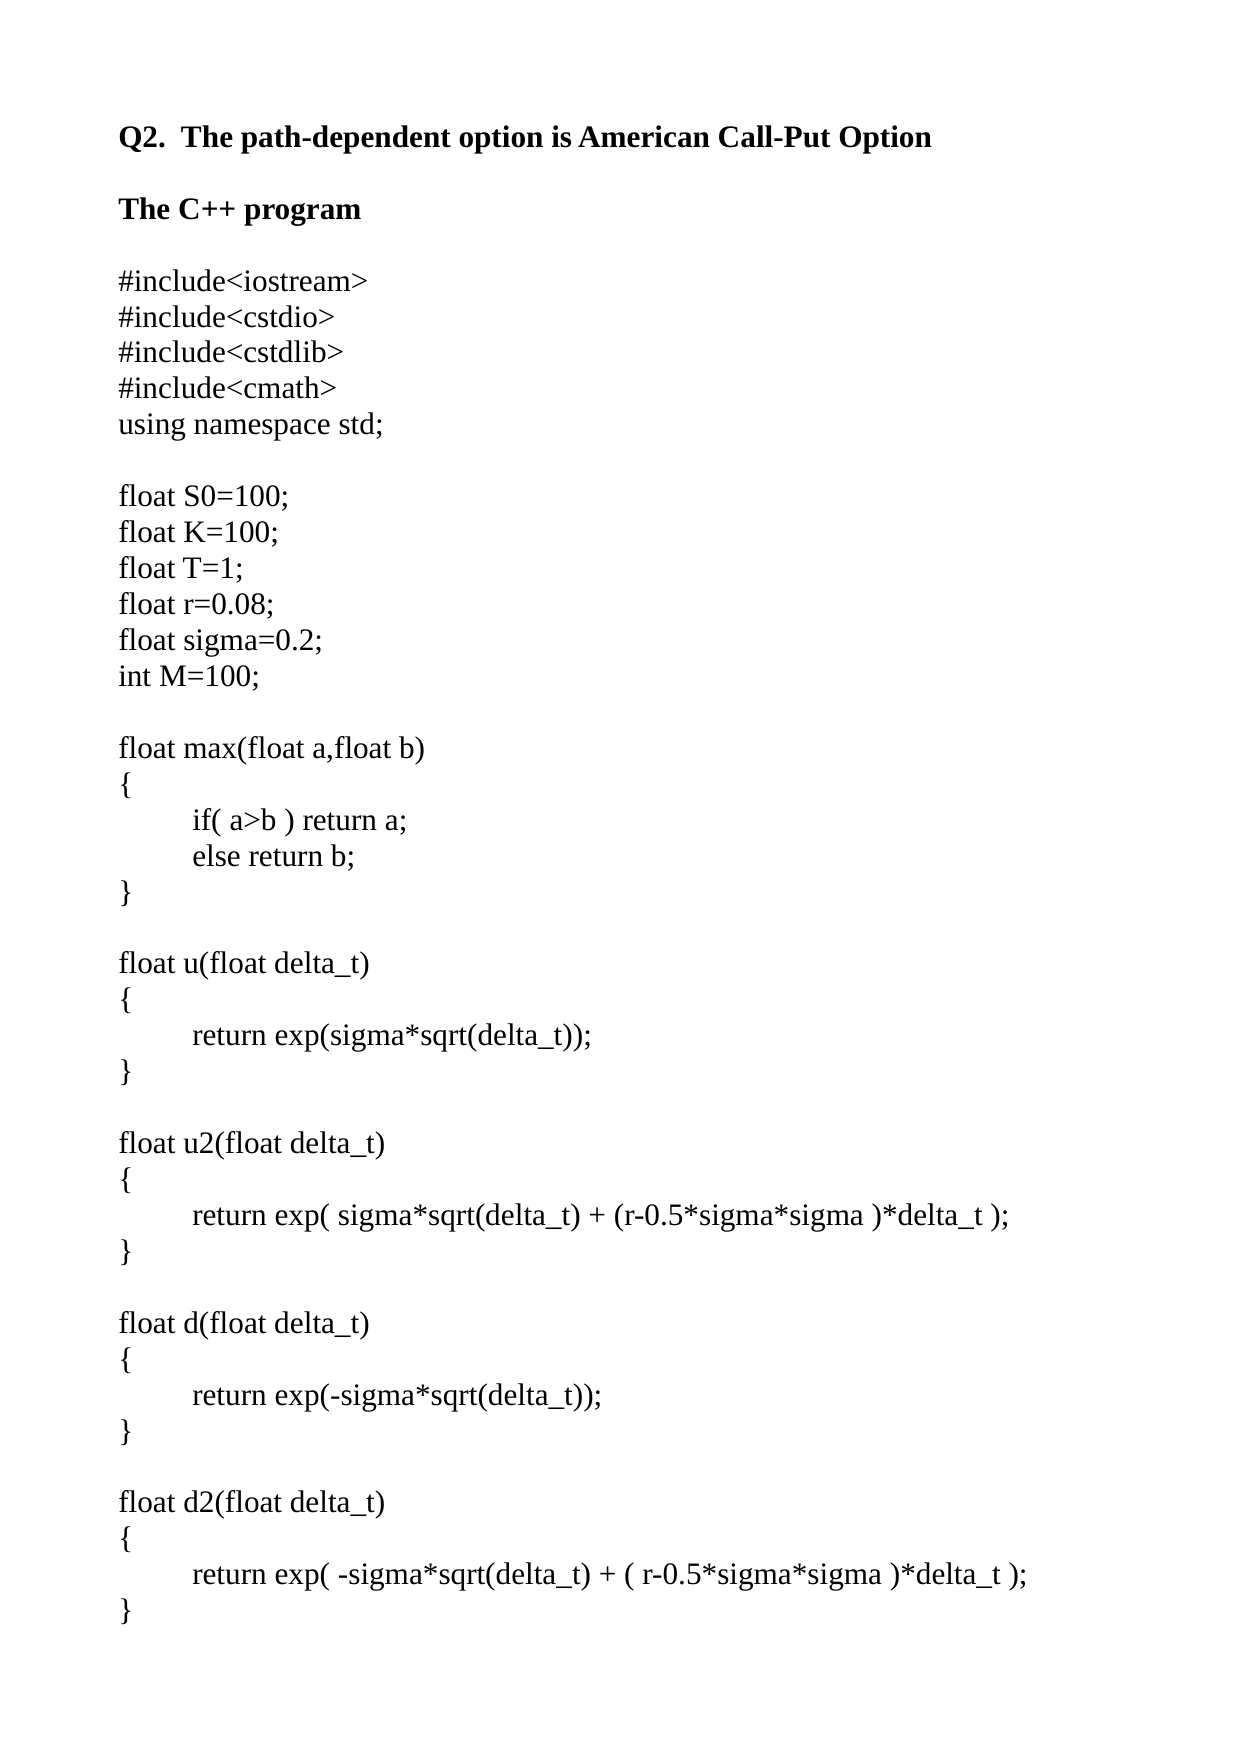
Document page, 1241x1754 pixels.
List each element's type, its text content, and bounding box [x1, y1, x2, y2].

text #include<cstdlib> [118, 334, 1122, 370]
text return exp(-sigma*sqrt(delta_t)); [118, 1376, 1122, 1412]
text if( a>b ) return a; [118, 801, 1122, 837]
text float u(float delta_t) [118, 945, 1122, 981]
text } [118, 1052, 1122, 1088]
text float S0=100; [118, 477, 1122, 513]
text float d(float delta_t) [118, 1304, 1122, 1340]
text The C++ program [118, 190, 1122, 226]
text int M=100; [118, 657, 1122, 693]
text return exp( -sigma*sqrt(delta_t) + ( r-0.5*sigma*sigma )*delta_t ); [118, 1556, 1122, 1592]
text #include<iostream> [118, 262, 1122, 298]
text { [118, 1520, 1122, 1556]
text else return b; [118, 837, 1122, 873]
text } [118, 873, 1122, 909]
text { [118, 765, 1122, 801]
text float K=100; [118, 513, 1122, 549]
text float r=0.08; [118, 585, 1122, 621]
text } [118, 1592, 1122, 1627]
text } [118, 1232, 1122, 1268]
text float T=1; [118, 549, 1122, 585]
text float max(float a,float b) [118, 729, 1122, 765]
text float u2(float delta_t) [118, 1124, 1122, 1160]
text { [118, 1340, 1122, 1376]
text { [118, 981, 1122, 1017]
text using namespace std; [118, 406, 1122, 442]
text } [118, 1412, 1122, 1448]
text #include<cstdio> [118, 298, 1122, 334]
text Q2. The path-dependent option is American Call-Put Option [118, 118, 1122, 154]
text return exp( sigma*sqrt(delta_t) + (r-0.5*sigma*sigma )*delta_t ); [118, 1196, 1122, 1232]
text { [118, 1160, 1122, 1196]
text return exp(sigma*sqrt(delta_t)); [118, 1017, 1122, 1052]
text #include<cmath> [118, 370, 1122, 406]
text float d2(float delta_t) [118, 1484, 1122, 1520]
text float sigma=0.2; [118, 621, 1122, 657]
